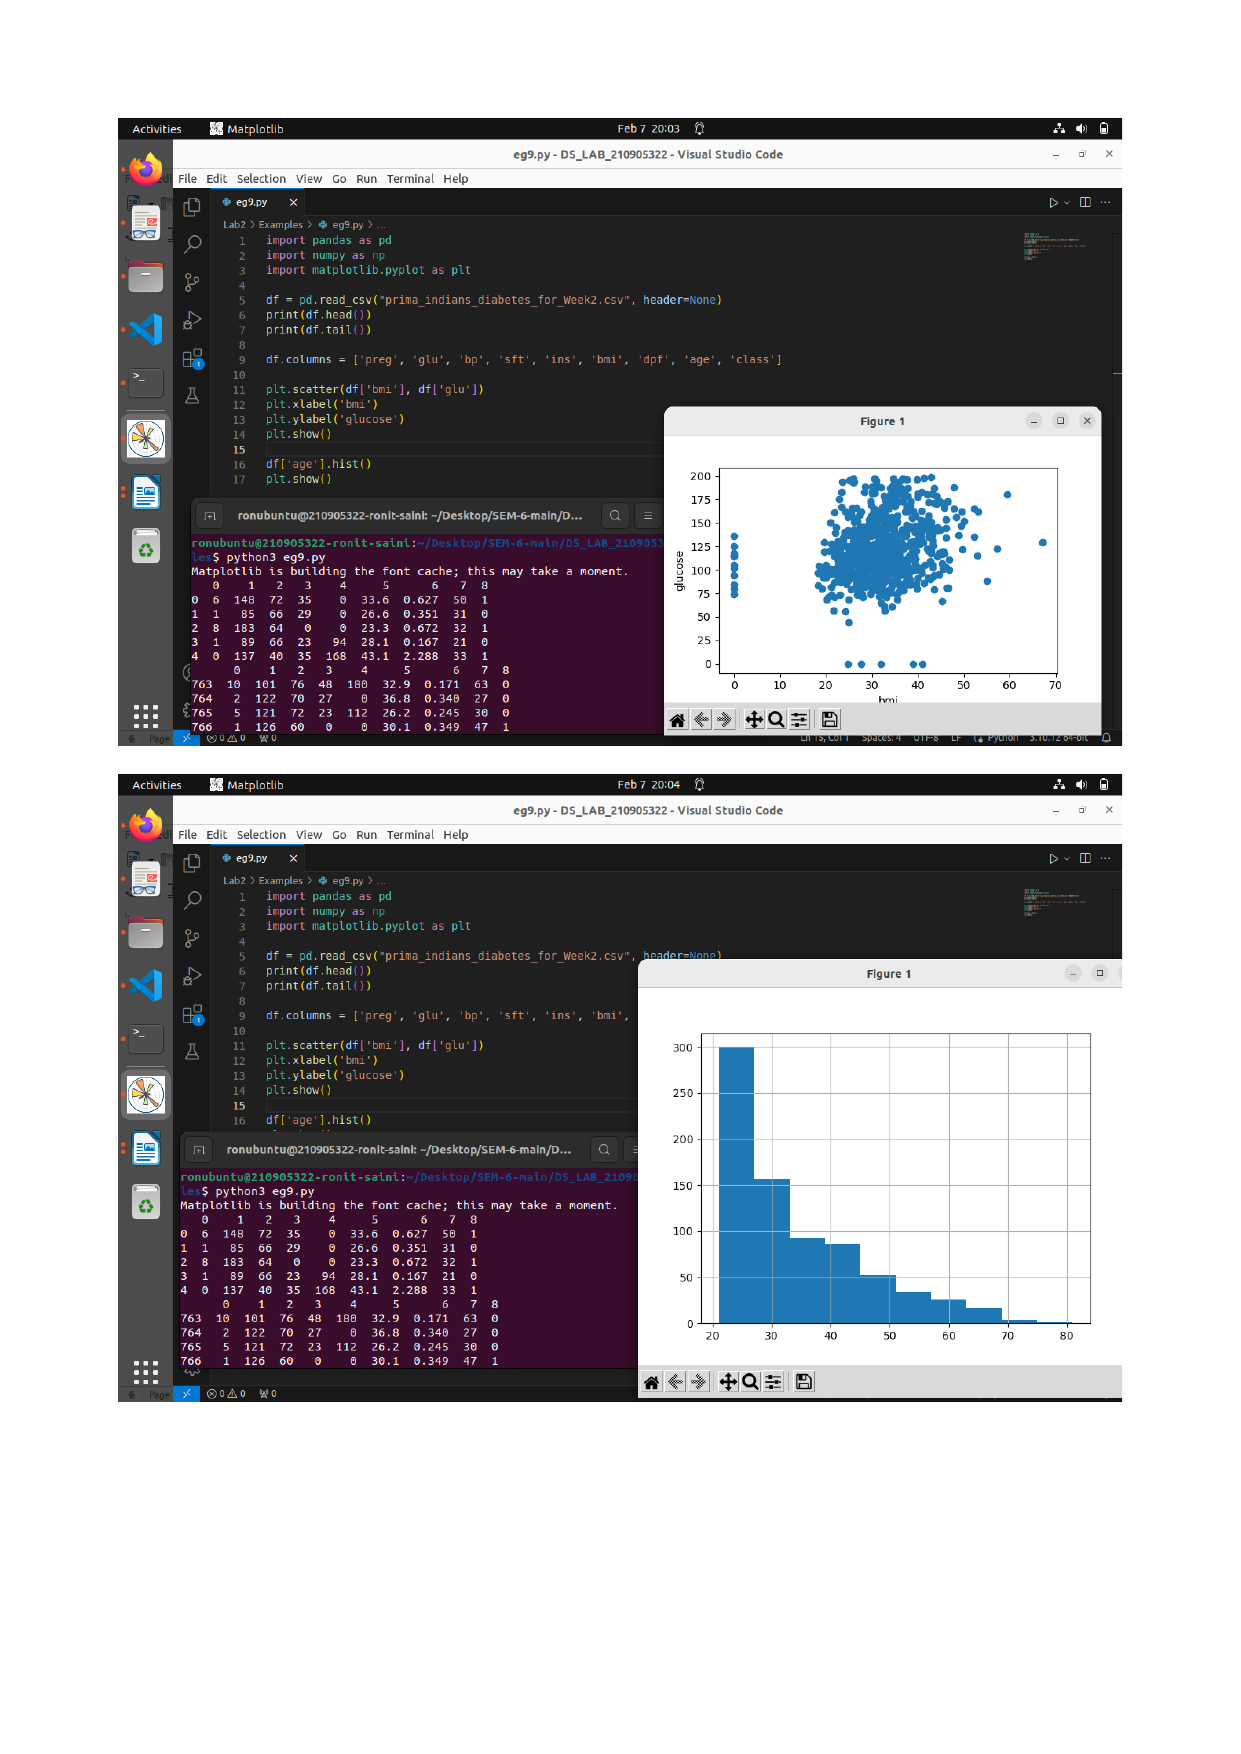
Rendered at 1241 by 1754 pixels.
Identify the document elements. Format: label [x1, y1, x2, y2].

picture [118, 118, 1123, 746]
picture [118, 774, 1123, 1402]
